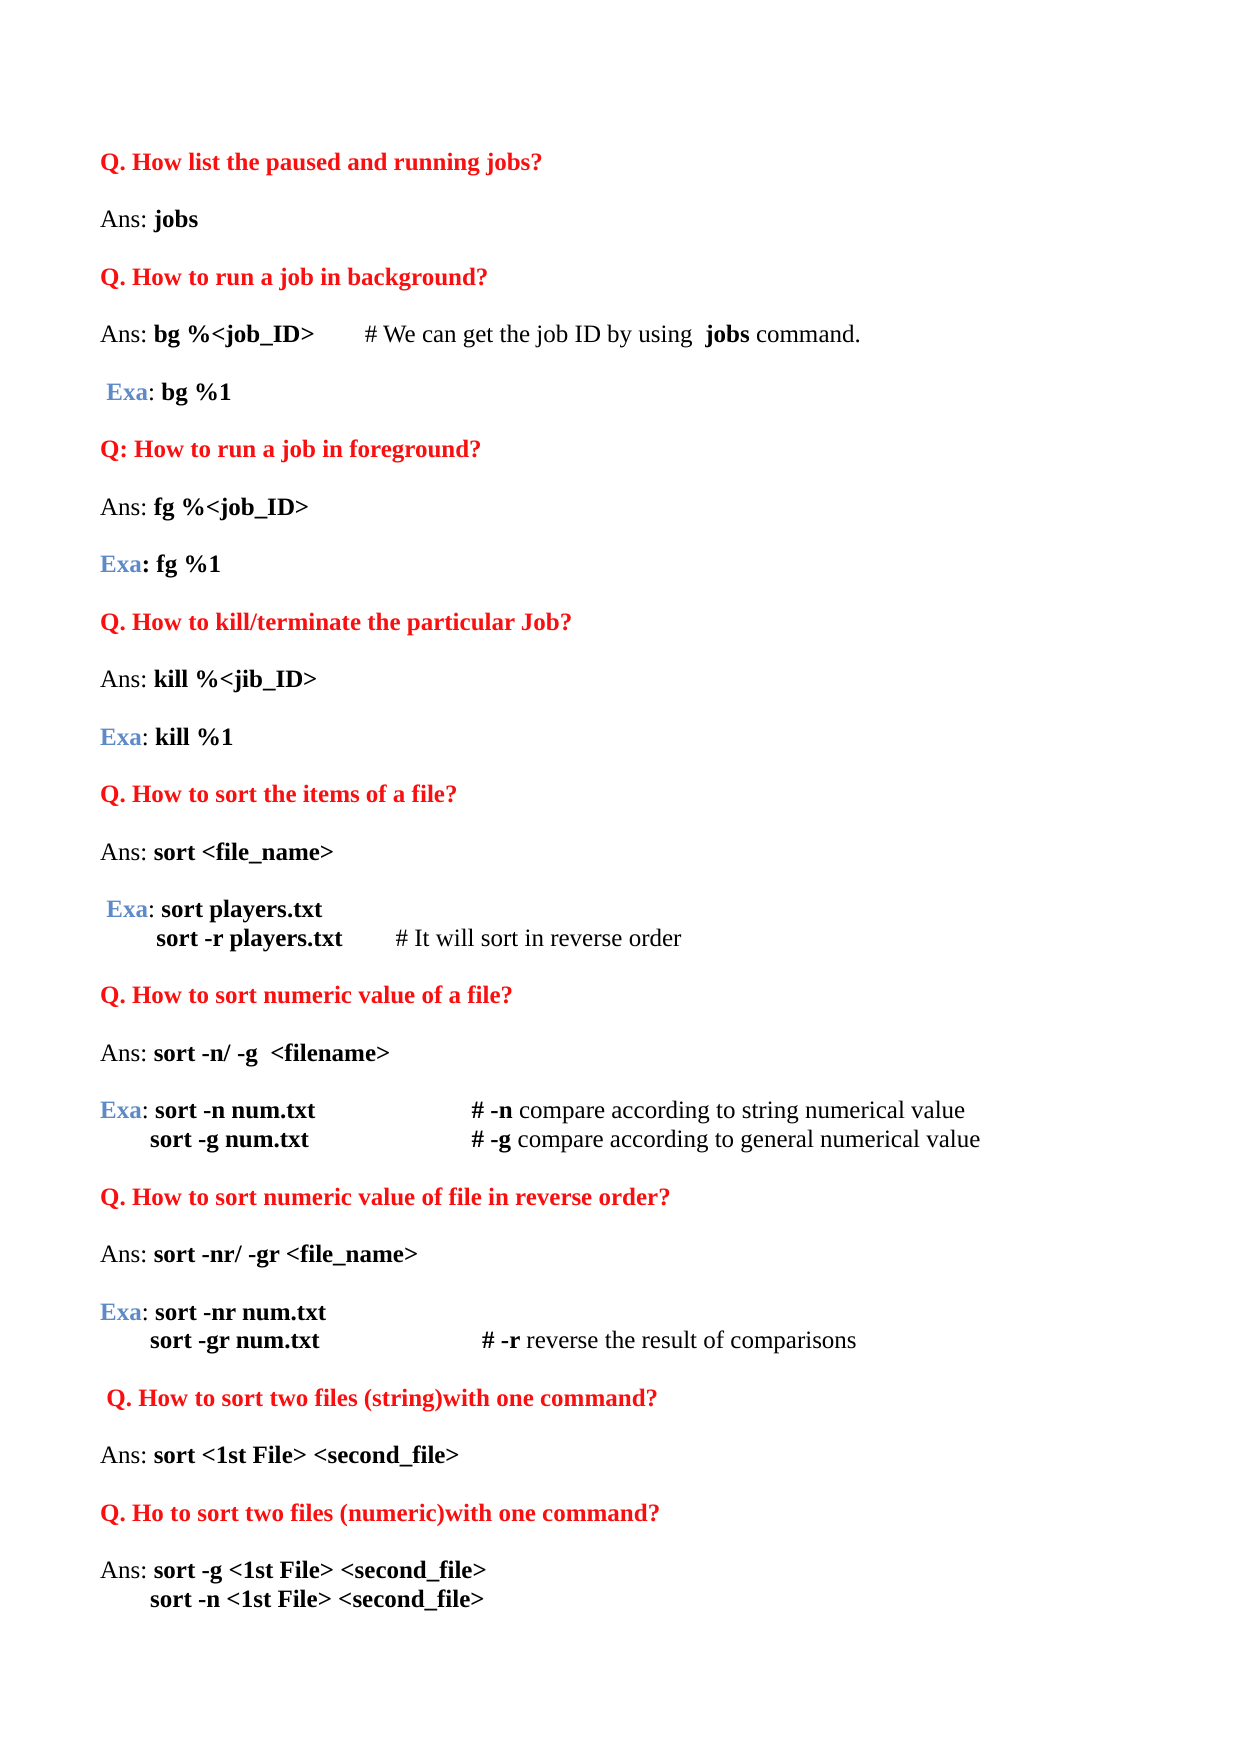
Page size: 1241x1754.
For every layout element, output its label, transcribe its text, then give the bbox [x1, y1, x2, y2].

text Ans: kill %<jib_ID> [100, 664, 1175, 693]
text sort -r players.txt # It will sort in reverse order [100, 923, 1175, 952]
text Ans: sort -nr/ -gr <file_name> [100, 1239, 1175, 1268]
text Q. Ho to sort two files (numeric)with one command? [100, 1498, 1175, 1527]
text Exa: sort -nr num.txt [100, 1297, 1175, 1326]
text Exa: bg %1 [100, 377, 1175, 406]
text Ans: jobs [100, 204, 1175, 233]
text Exa: sort players.txt [100, 894, 1175, 923]
text Ans: sort -g <1st File> <second_file> [100, 1556, 1175, 1584]
text Q. How list the paused and running jobs? [100, 147, 1175, 176]
text Ans: fg %<job_ID> [100, 492, 1175, 521]
text Q. How to sort two files (string)with one command? [100, 1383, 1175, 1412]
text sort -gr num.txt # -r reverse the result of comparisons [100, 1326, 1175, 1354]
text Q: How to run a job in foreground? [100, 434, 1175, 463]
text Ans: sort <1st File> <second_file> [100, 1441, 1175, 1469]
text Exa: kill %1 [100, 722, 1175, 751]
text Q. How to run a job in background? [100, 262, 1175, 291]
text Exa: fg %1 [100, 549, 1175, 578]
text sort -g num.txt # -g compare according to general numerical value [100, 1124, 1175, 1153]
text Ans: sort -n/ -g <filename> [100, 1038, 1175, 1067]
text Q. How to sort numeric value of a file? [100, 981, 1175, 1009]
text Q. How to kill/terminate the particular Job? [100, 607, 1175, 636]
text Ans: sort <file_name> [100, 837, 1175, 866]
text Ans: bg %<job_ID> # We can get the job ID by using jobs command. [100, 319, 1175, 348]
text Q. How to sort numeric value of file in reverse order? [100, 1182, 1175, 1211]
text Exa: sort -n num.txt # -n compare according to string numerical value [100, 1096, 1175, 1124]
text sort -n <1st File> <second_file> [100, 1584, 1175, 1613]
text Q. How to sort the items of a file? [100, 779, 1175, 808]
